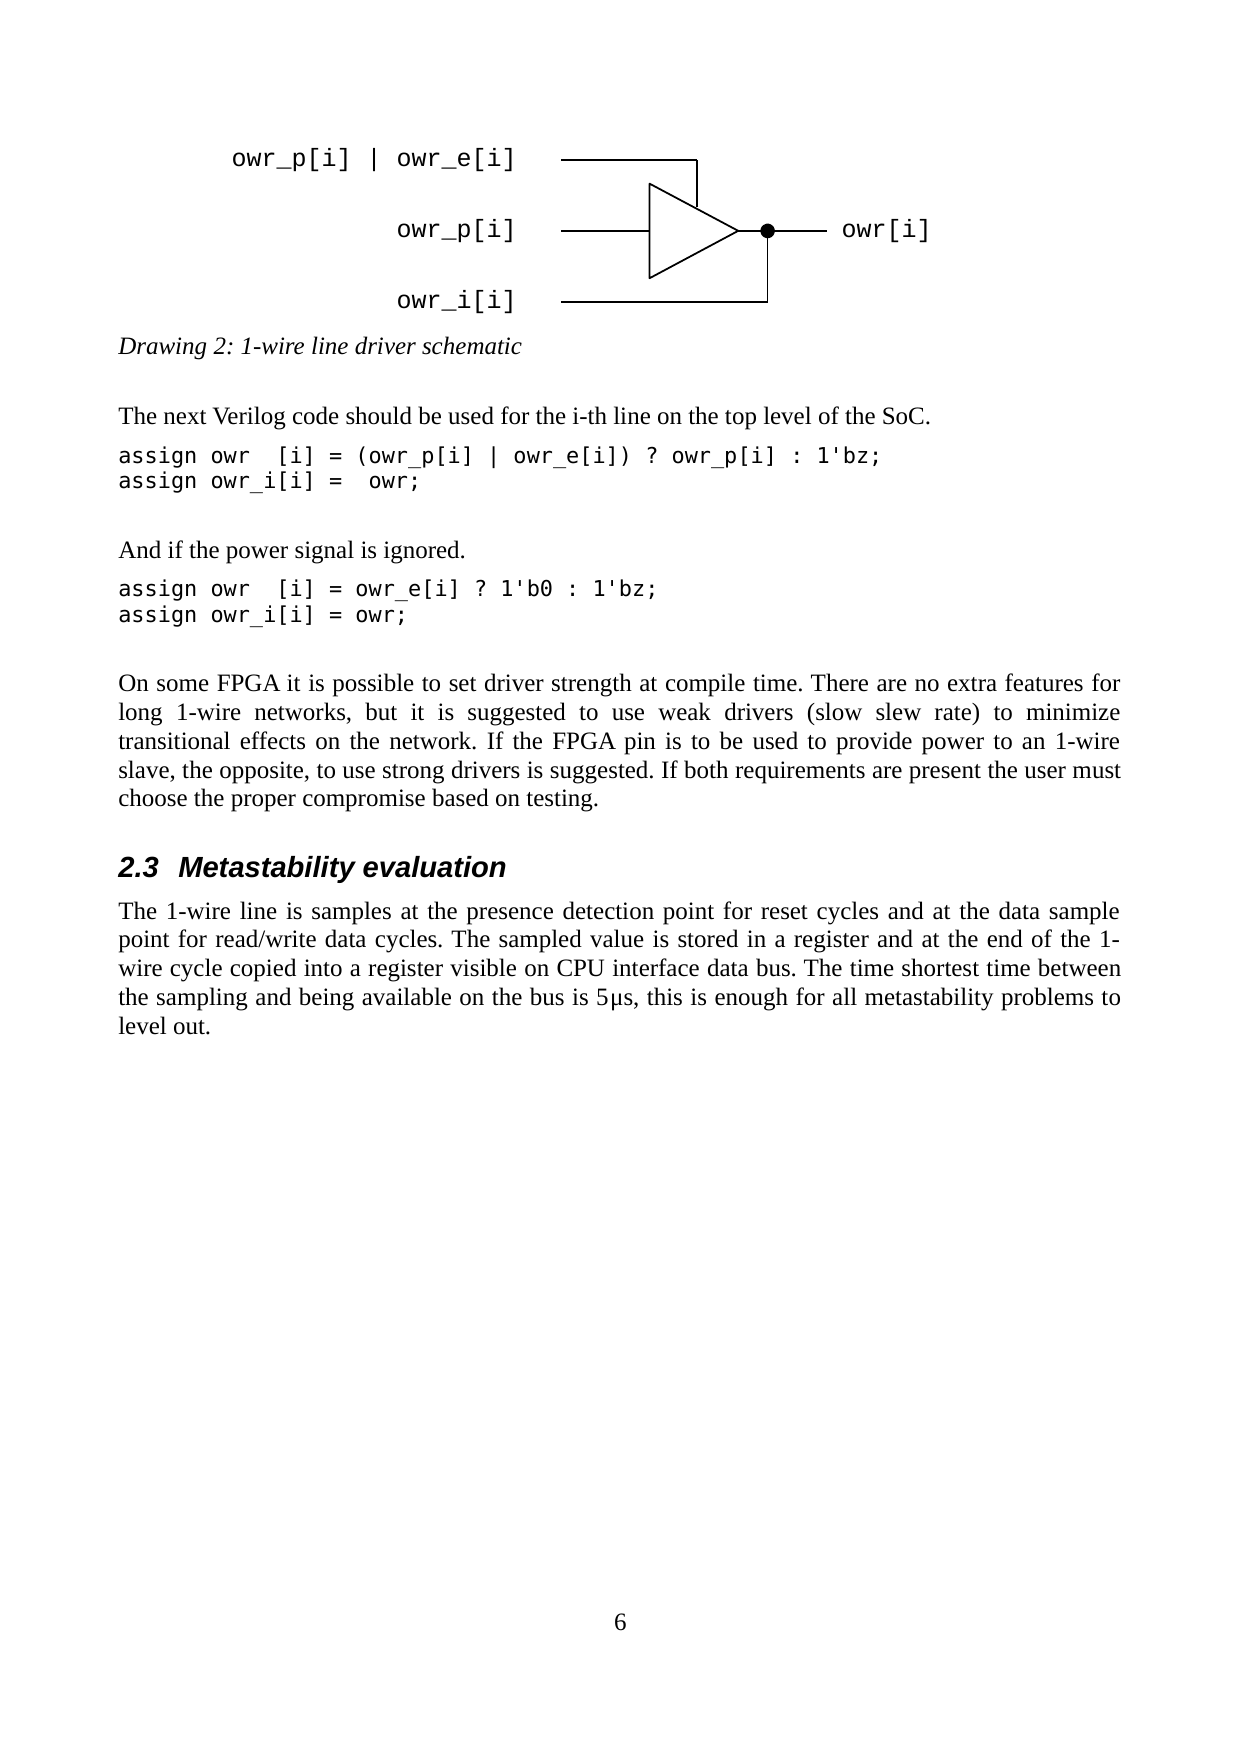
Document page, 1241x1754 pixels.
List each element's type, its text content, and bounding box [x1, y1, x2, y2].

text And if the power signal is ignored. [118, 535, 1122, 564]
text assign owr_i[i] = owr; [118, 468, 1122, 494]
text assign owr_i[i] = owr; [118, 602, 1122, 627]
text On some FPGA it is possible to set driver strength at compile time. There are no extra features for long 1-wire networks, but it is suggested to use weak drivers (slow slew rate) to minimize transitional effects on the network. If the FPGA pin is to be used to provide power to an 1-wire slave, the opposite, to use strong drivers is suggested. If both requirements are present the user must choose the proper compromise based on testing. [118, 668, 1122, 812]
text The 1-wire line is samples at the presence detection point for reset cycles and at the data sample point for read/write data cycles. The sampled value is stored in a register and at the end of the 1-wire cycle copied into a register visible on CPU interface data bus. The time shortest time between the sampling and being available on the bus is 5μs, this is enough for all metastability problems to level out. [118, 896, 1122, 1039]
subtitle Metastability evaluation [118, 850, 1122, 883]
text assign owr [i] = (owr_p[i] | owr_e[i]) ? owr_p[i] : 1'bz; [118, 443, 1122, 468]
text The next Verilog code should be used for the i-th line on the top level of the SoC. [118, 401, 1122, 430]
text assign owr [i] = owr_e[i] ? 1'b0 : 1'bz; [118, 576, 1122, 602]
text Drawing 2: 1-wire line driver schematic [118, 136, 1122, 360]
